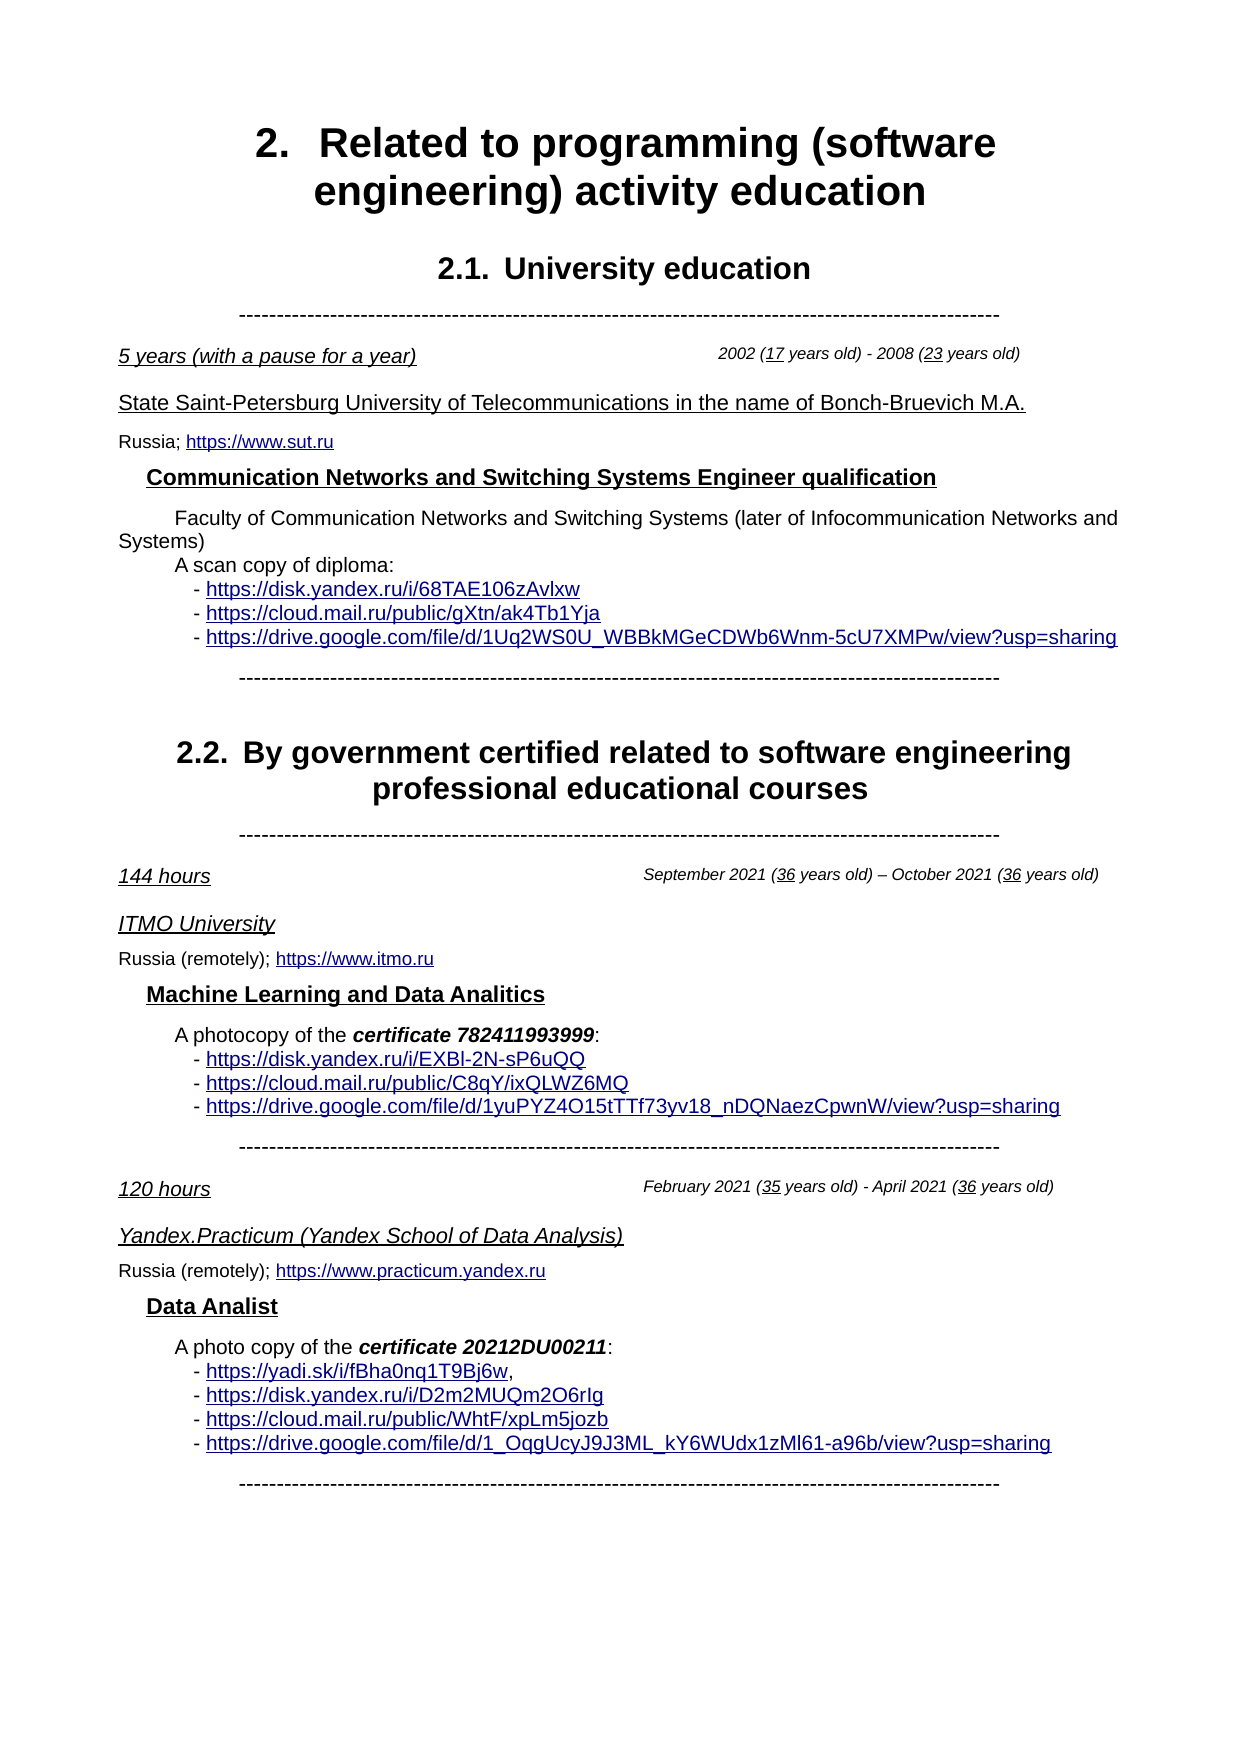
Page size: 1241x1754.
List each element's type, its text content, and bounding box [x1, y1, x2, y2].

subtitle - https://yadi.sk/i/fBha0nq1T9Bj6w, [118, 1359, 1122, 1383]
subtitle ---------------------------------------------------------------------------------------------------- [118, 1469, 1122, 1496]
subtitle A scan copy of diploma: [118, 553, 1122, 577]
subtitle Machine Learning and Data Analitics [118, 981, 1122, 1007]
subtitle 144 hours September 2021 (36 years old) – October 2021 (36 years old) [118, 864, 1122, 888]
subtitle - https://drive.google.com/file/d/1Uq2WS0U_WBBkMGeCDWb6Wnm-5cU7XMPw/view?usp=sharing [118, 625, 1122, 649]
subtitle ITMO University [118, 910, 1122, 936]
subtitle Communication Networks and Switching Systems Engineer qualification [118, 464, 1122, 490]
subtitle Russia (remotely); https://www.itmo.ru [118, 948, 1122, 969]
subtitle Russia (remotely); https://www.practicum.yandex.ru [118, 1260, 1122, 1281]
subtitle Faculty of Communication Networks and Switching Systems (later of Infocommunication Networks and Systems) [118, 505, 1122, 553]
subtitle - https://disk.yandex.ru/i/68TAE106zAvlxw [118, 577, 1122, 601]
subtitle Data Analist [118, 1293, 1122, 1320]
subtitle By government certified related to software engineering professional educational courses [118, 734, 1122, 806]
subtitle Related to programming (software engineering) activity education [118, 118, 1122, 214]
subtitle 120 hours February 2021 (35 years old) - April 2021 (36 years old) [118, 1176, 1122, 1200]
subtitle A photocopy of the certificate 782411993999: [118, 1022, 1122, 1046]
subtitle - https://disk.yandex.ru/i/D2m2MUQm2O6rIg [118, 1383, 1122, 1407]
subtitle Yandex.Practicum (Yandex School of Data Analysis) [118, 1223, 1122, 1248]
subtitle - https://cloud.mail.ru/public/gXtn/ak4Tb1Yja [118, 601, 1122, 625]
subtitle - https://cloud.mail.ru/public/WhtF/xpLm5jozb [118, 1407, 1122, 1431]
subtitle ---------------------------------------------------------------------------------------------------- [118, 821, 1122, 847]
subtitle ---------------------------------------------------------------------------------------------------- [118, 664, 1122, 690]
subtitle Russia; https://www.sut.ru [118, 430, 1122, 452]
subtitle ---------------------------------------------------------------------------------------------------- [118, 301, 1122, 327]
subtitle A photo copy of the certificate 20212DU00211: [118, 1335, 1122, 1359]
subtitle - https://drive.google.com/file/d/1_OqgUcyJ9J3ML_kY6WUdx1zMl61-a96b/view?usp=sharing [118, 1431, 1122, 1454]
subtitle - https://cloud.mail.ru/public/C8qY/ixQLWZ6MQ [118, 1070, 1122, 1094]
subtitle - https://drive.google.com/file/d/1yuPYZ4O15tTTf73yv18_nDQNaezCpwnW/view?usp=sharing [118, 1094, 1122, 1118]
subtitle 5 years (with a pause for a year) 2002 (17 years old) - 2008 (23 years old) [118, 344, 1122, 368]
subtitle - https://disk.yandex.ru/i/EXBl-2N-sP6uQQ [118, 1046, 1122, 1070]
subtitle State Saint-Petersburg University of Telecommunications in the name of Bonch-Bruevich M.A. [118, 390, 1122, 415]
subtitle University education [118, 250, 1122, 286]
subtitle ---------------------------------------------------------------------------------------------------- [118, 1133, 1122, 1160]
